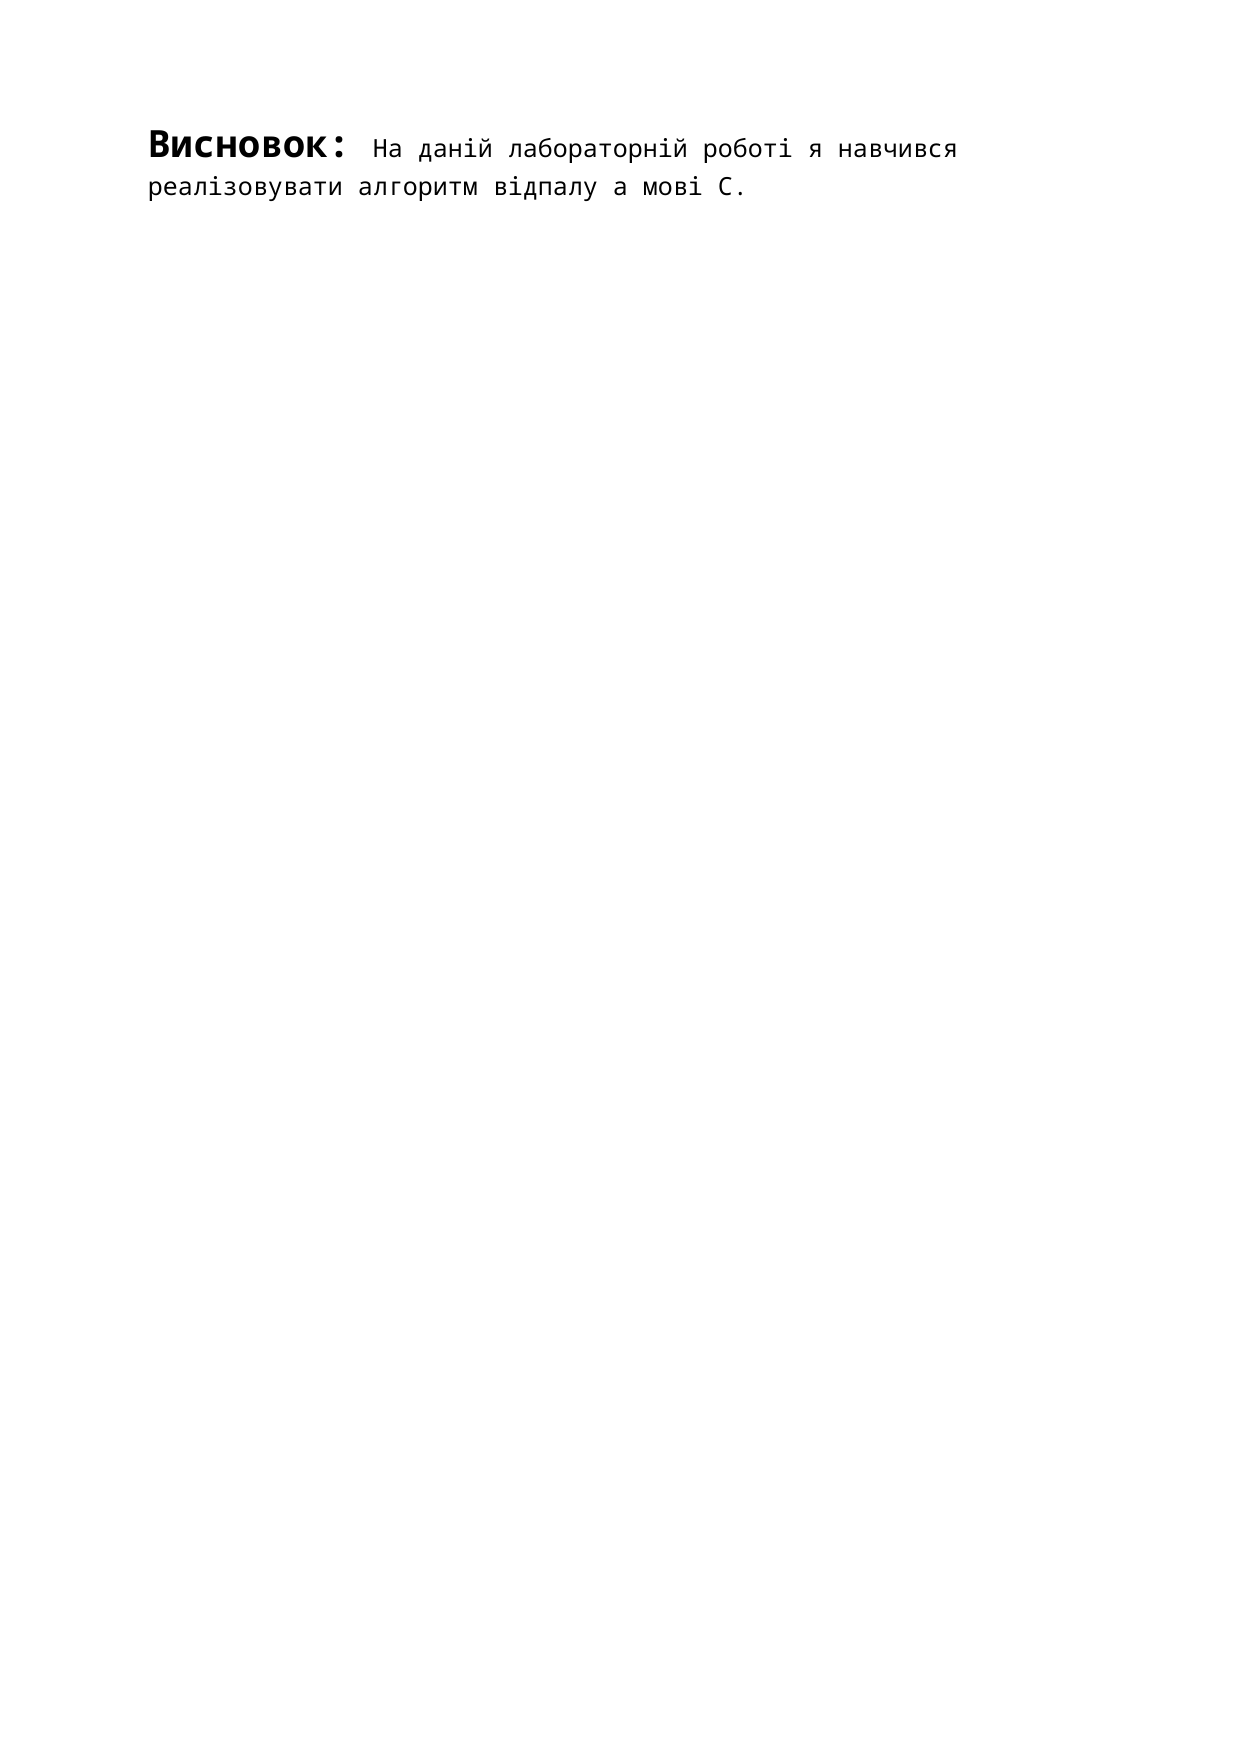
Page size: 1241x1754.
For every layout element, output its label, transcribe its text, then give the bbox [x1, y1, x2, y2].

text Висновок: На даній лабораторній роботі я навчився реалізовувати алгоритм відпалу а мові С. [148, 117, 1152, 202]
